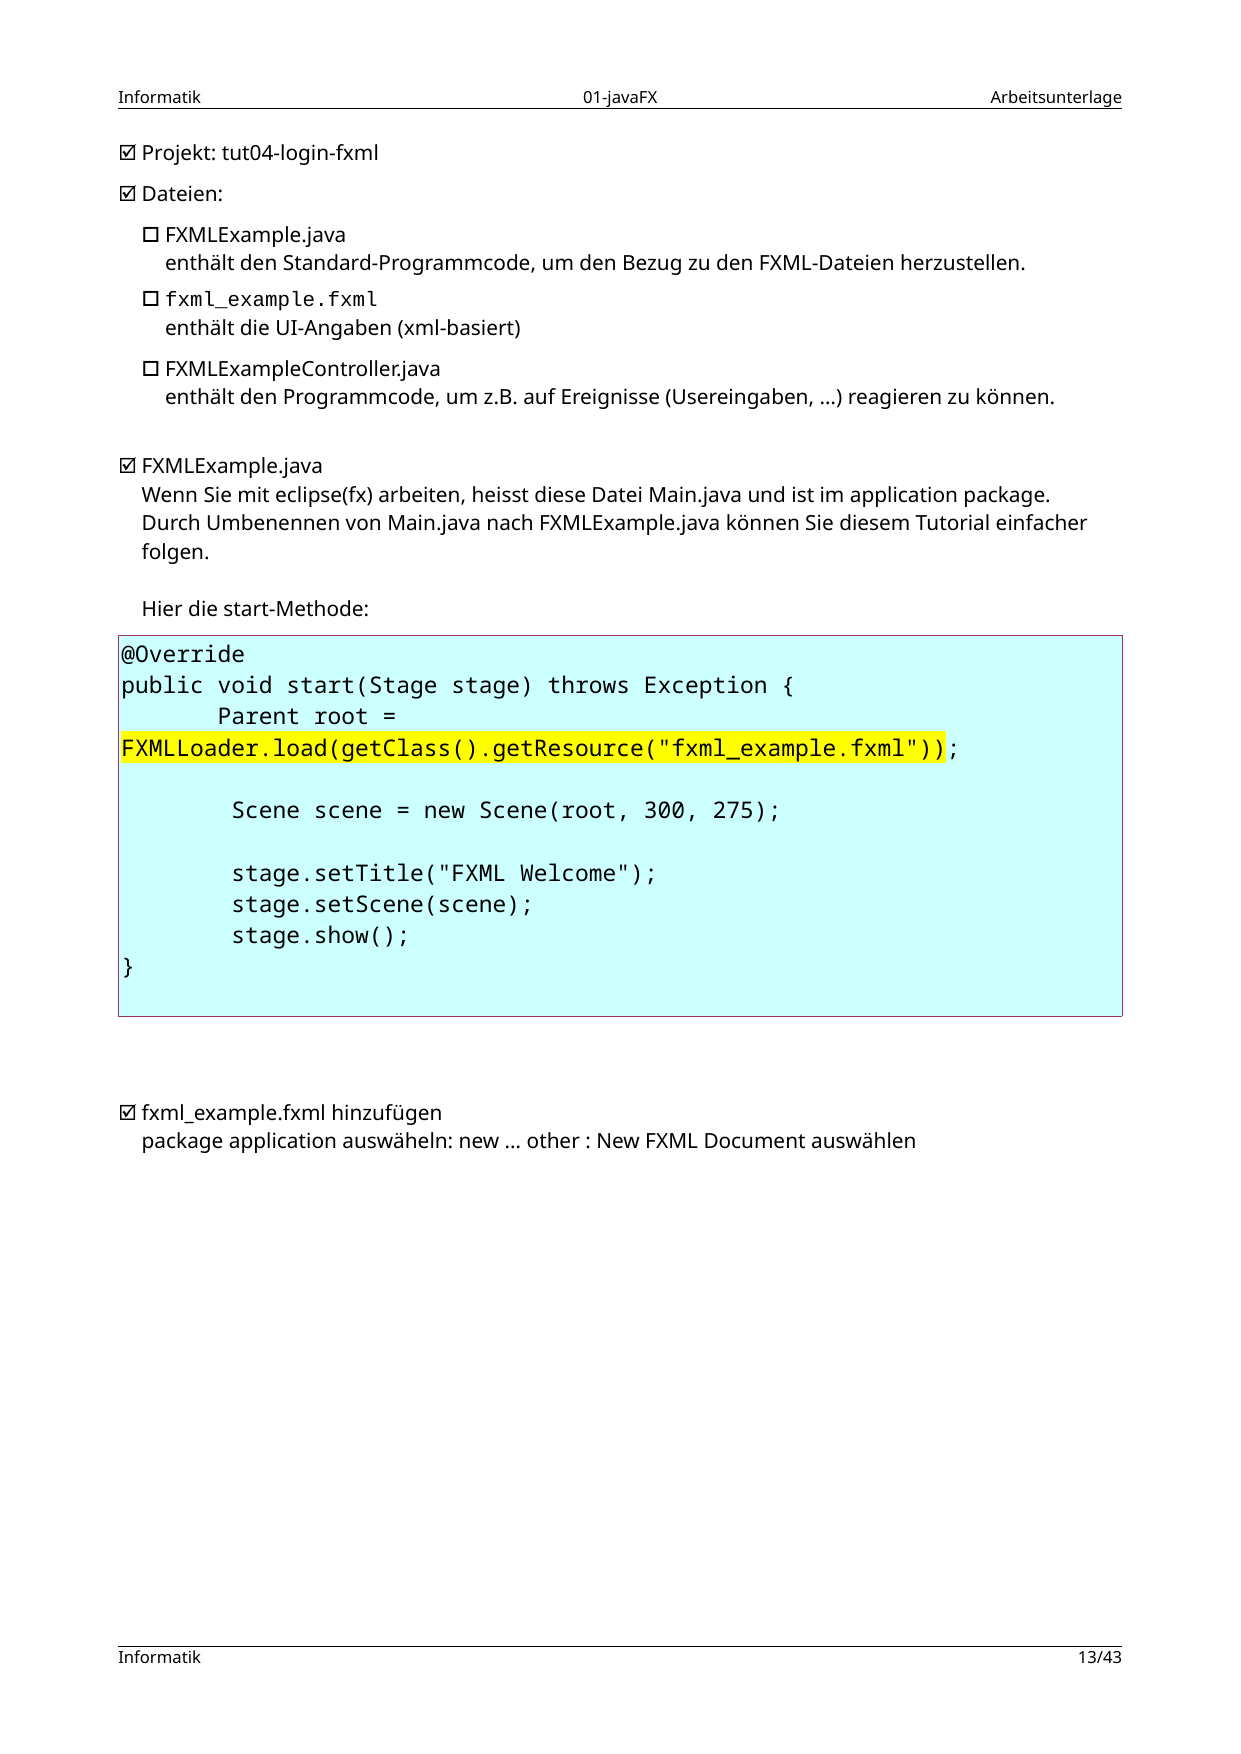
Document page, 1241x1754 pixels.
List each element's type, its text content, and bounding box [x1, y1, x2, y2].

text Parent root = FXMLLoader.load(getClass().getResource("fxml_example.fxml")); [119, 697, 1122, 760]
list fxml_example.fxml enthält die UI-Angaben (xml-basiert) [141, 289, 1122, 341]
list FXMLExampleController.java enthält den Programmcode, um z.B. auf Ereignisse (Usereingaben, …) reagieren zu können. [141, 354, 1122, 439]
list Dateien: [118, 179, 1122, 207]
text stage.setScene(scene); [119, 885, 1122, 916]
list Projekt: tut04-login-fxml [118, 138, 1122, 166]
text public void start(Stage stage) throws Exception { [119, 666, 1122, 697]
text } [119, 947, 1122, 978]
text @Override [119, 636, 1122, 666]
list FXMLExample.java enthält den Standard-Programmcode, um den Bezug zu den FXML-Dateien herzustellen. [141, 220, 1122, 277]
text stage.show(); [119, 916, 1122, 947]
list fxml_example.fxml hinzufügen package application auswäheln: new … other : New FXML Document auswählen [118, 1098, 1122, 1154]
text Scene scene = new Scene(root, 300, 275); [119, 791, 1122, 822]
text stage.setTitle("FXML Welcome"); [119, 853, 1122, 885]
list FXMLExample.java Wenn Sie mit eclipse(fx) arbeiten, heisst diese Datei Main.java und ist im application package. Durch Umbenennen von Main.java nach FXMLExample.java können Sie diesem Tutorial einfacher folgen. Hier die start-Methode: [118, 452, 1122, 622]
